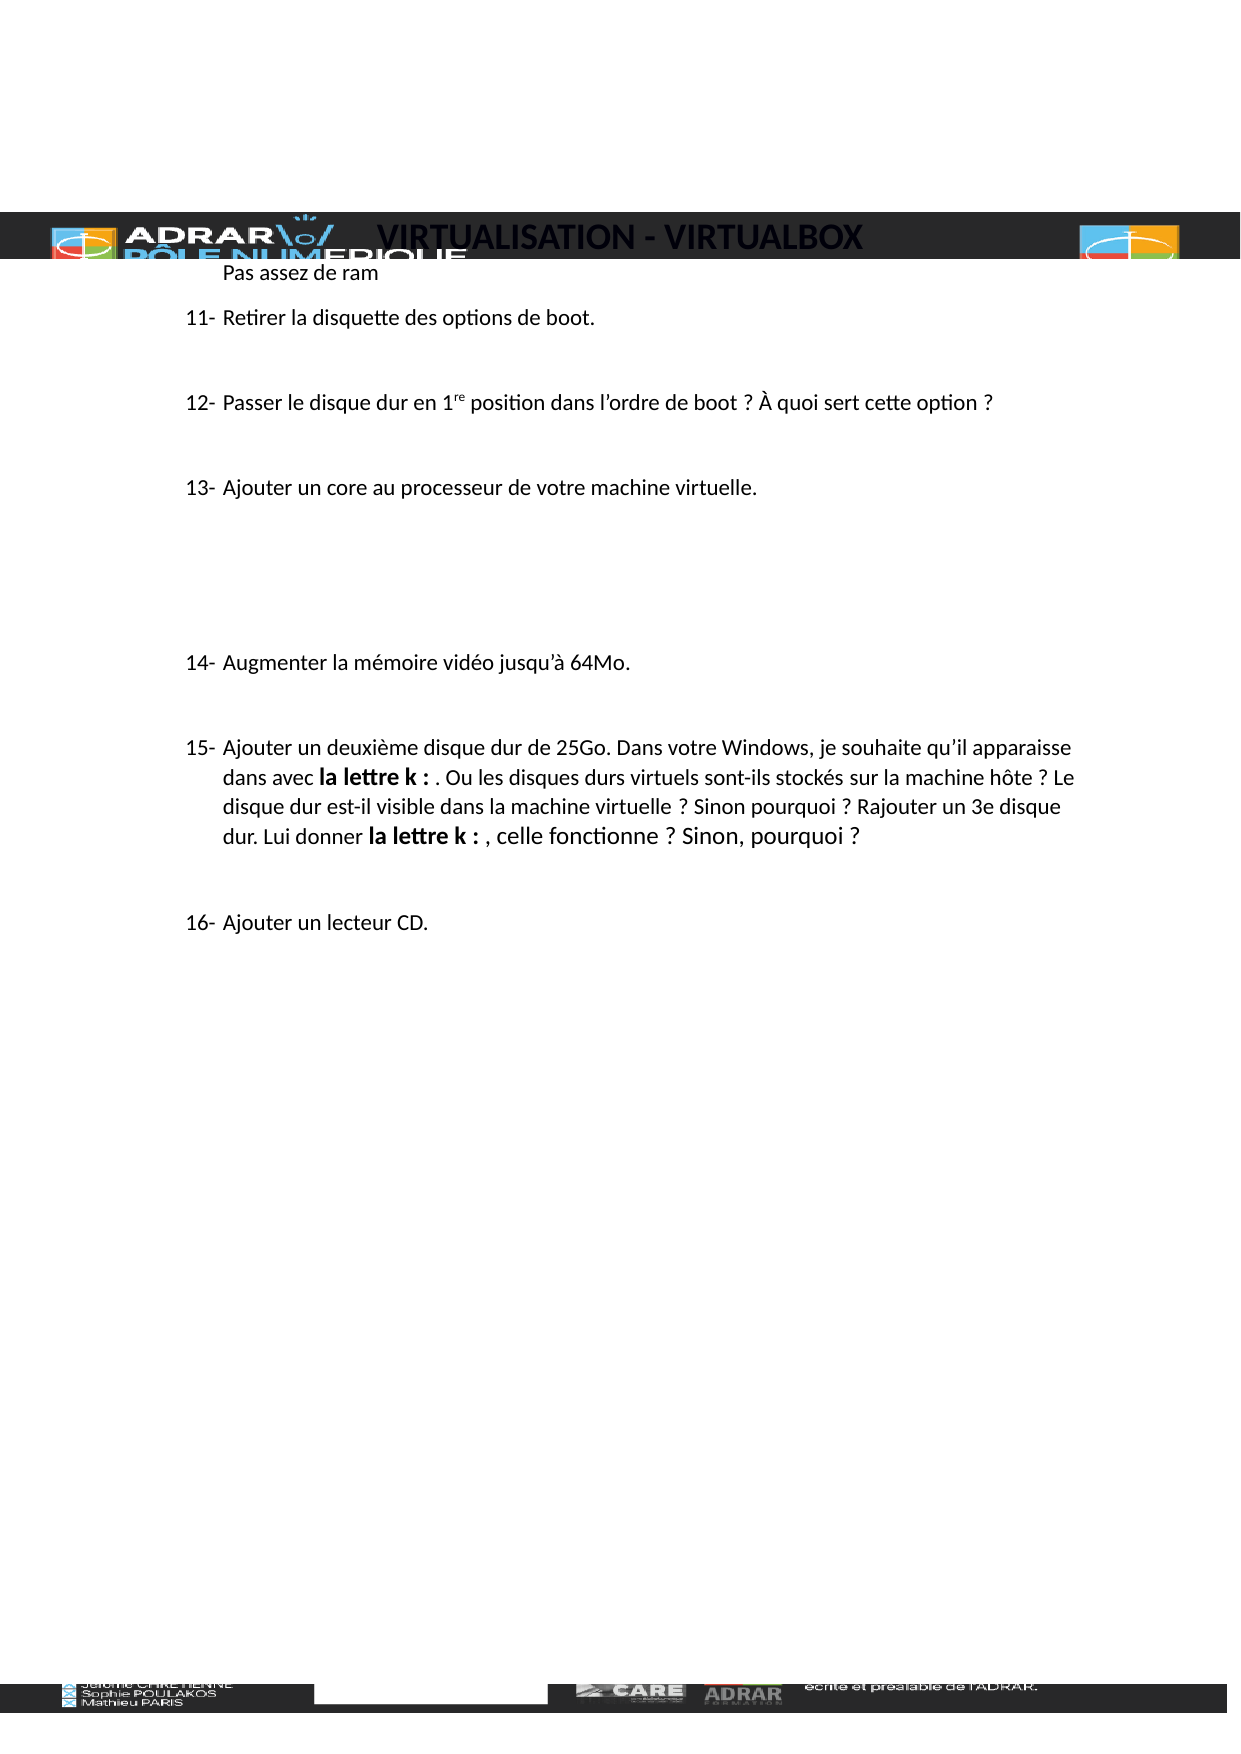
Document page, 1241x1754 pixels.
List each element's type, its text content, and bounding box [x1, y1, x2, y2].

list Ajouter un deuxième disque dur de 25Go. Dans votre Windows, je souhaite qu’il apparaisse dans avec la lettre k : . Ou les disques durs virtuels sont-ils stockés sur la machine hôte ? Le disque dur est-il visible dans la machine virtuelle ? Sinon pourquoi ? Rajouter un 3e disque dur. Lui donner la lettre k : , celle fonctionne ? Sinon, pourquoi ? [185, 733, 1092, 850]
list Pas assez de ram [223, 258, 1092, 286]
list Augmenter la mémoire vidéo jusqu’à 64Mo. [185, 648, 1092, 676]
list Ajouter un core au processeur de votre machine virtuelle. [185, 473, 1092, 502]
list Passer le disque dur en 1re position dans l’ordre de boot ? À quoi sert cette option ? [185, 388, 1092, 416]
list Retirer la disquette des options de boot. [185, 303, 1092, 331]
list Ajouter un lecteur CD. [185, 908, 1092, 936]
